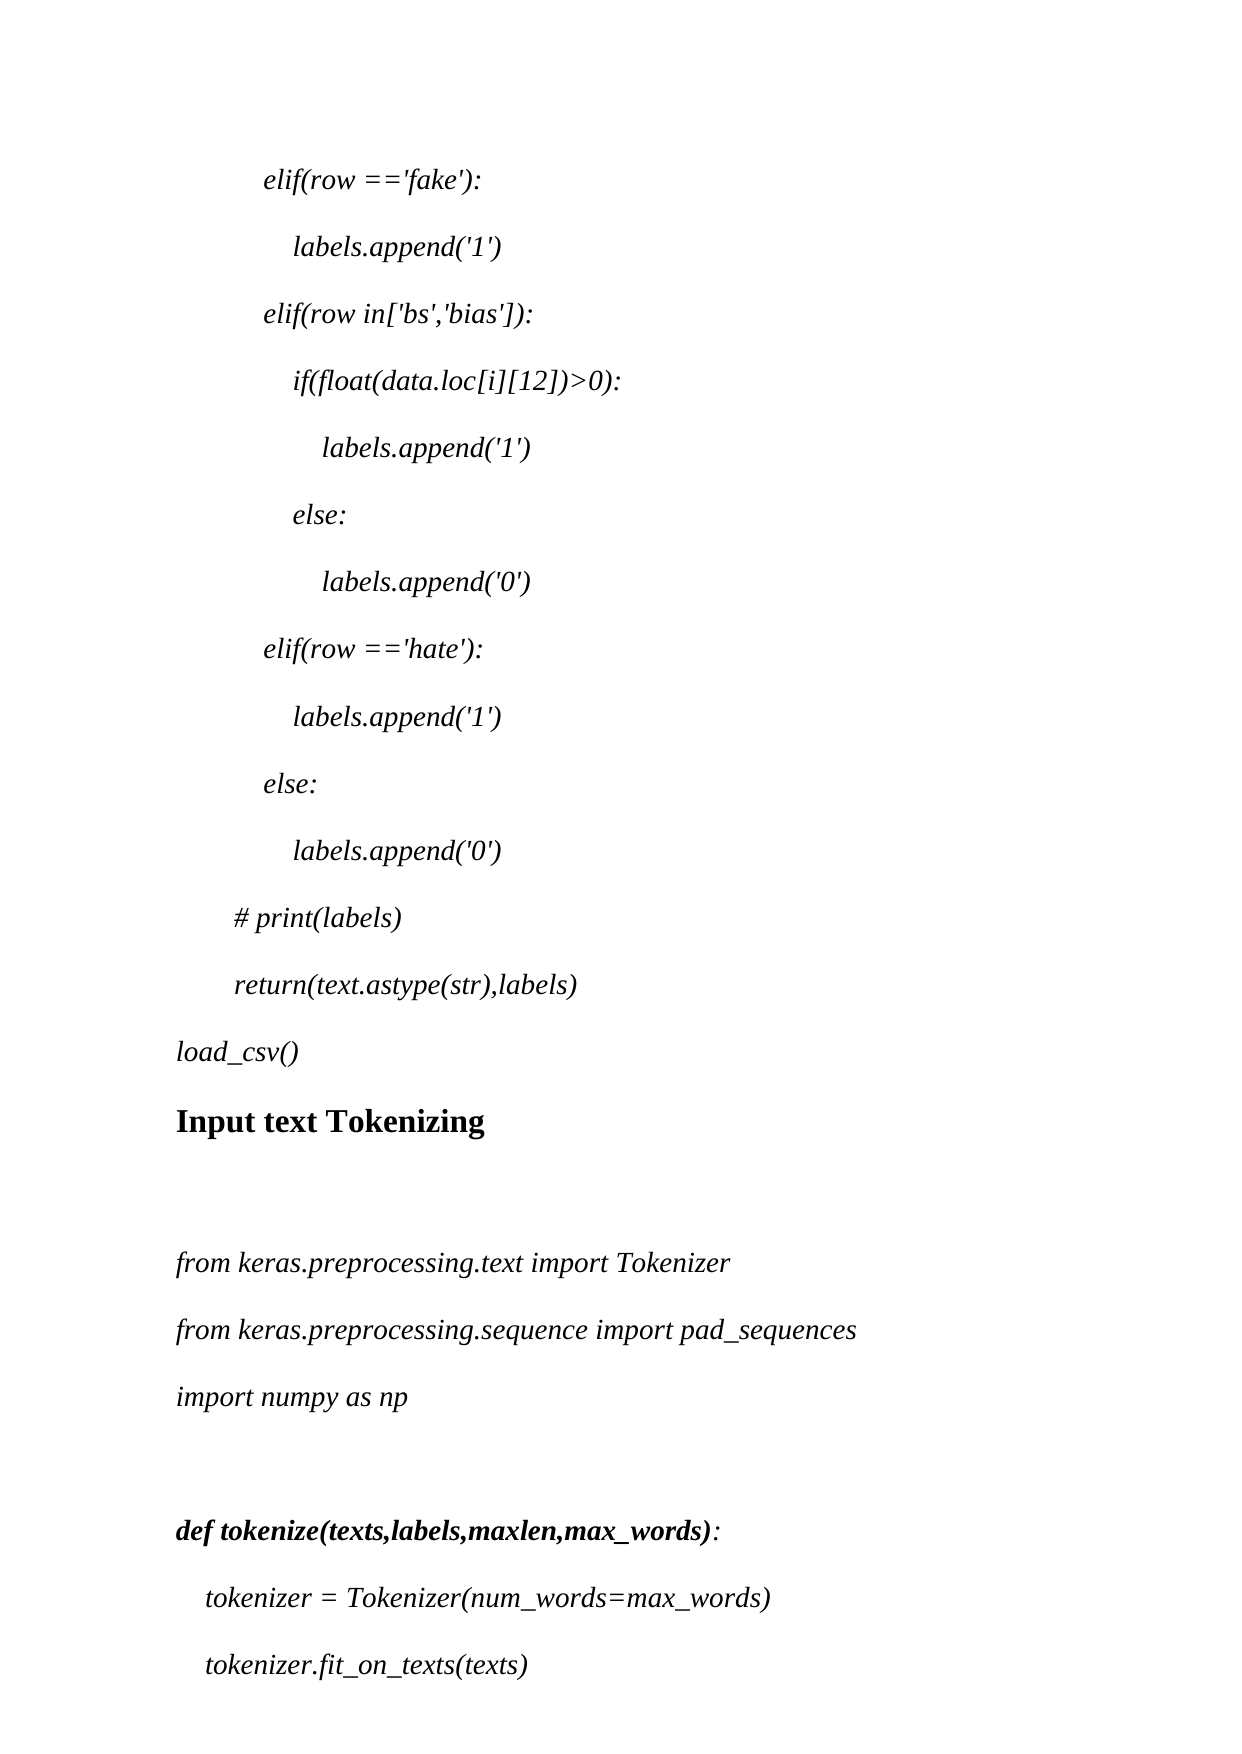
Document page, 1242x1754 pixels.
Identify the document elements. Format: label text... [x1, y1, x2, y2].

text labels.append('1') [176, 430, 1066, 464]
text elif(row =='hate'): [176, 632, 1066, 665]
text tokenizer.fit_on_texts(texts) [176, 1647, 1066, 1681]
text labels.append('1') [176, 229, 1066, 263]
text labels.append('0') [176, 564, 1066, 598]
text return(text.astype(str),labels) [176, 967, 1066, 1001]
text if(float(data.loc[i][12])>0): [176, 363, 1066, 397]
text from keras.preprocessing.sequence import pad_sequences [176, 1312, 1066, 1346]
text load_csv() [176, 1034, 1066, 1068]
text elif(row in['bs','bias']): [176, 296, 1066, 330]
text import numpy as np [176, 1379, 1066, 1413]
text def tokenize(texts,labels,maxlen,max_words): [176, 1513, 1066, 1547]
text # print(labels) [176, 900, 1066, 933]
text else: [176, 497, 1066, 531]
text elif(row =='fake'): [176, 162, 1066, 196]
list Input text Tokenizing [176, 1101, 1066, 1139]
text labels.append('1') [176, 699, 1066, 732]
text from keras.preprocessing.text import Tokenizer [176, 1245, 1066, 1278]
text tokenizer = Tokenizer(num_words=max_words) [176, 1580, 1066, 1614]
text labels.append('0') [176, 833, 1066, 866]
text else: [176, 766, 1066, 799]
